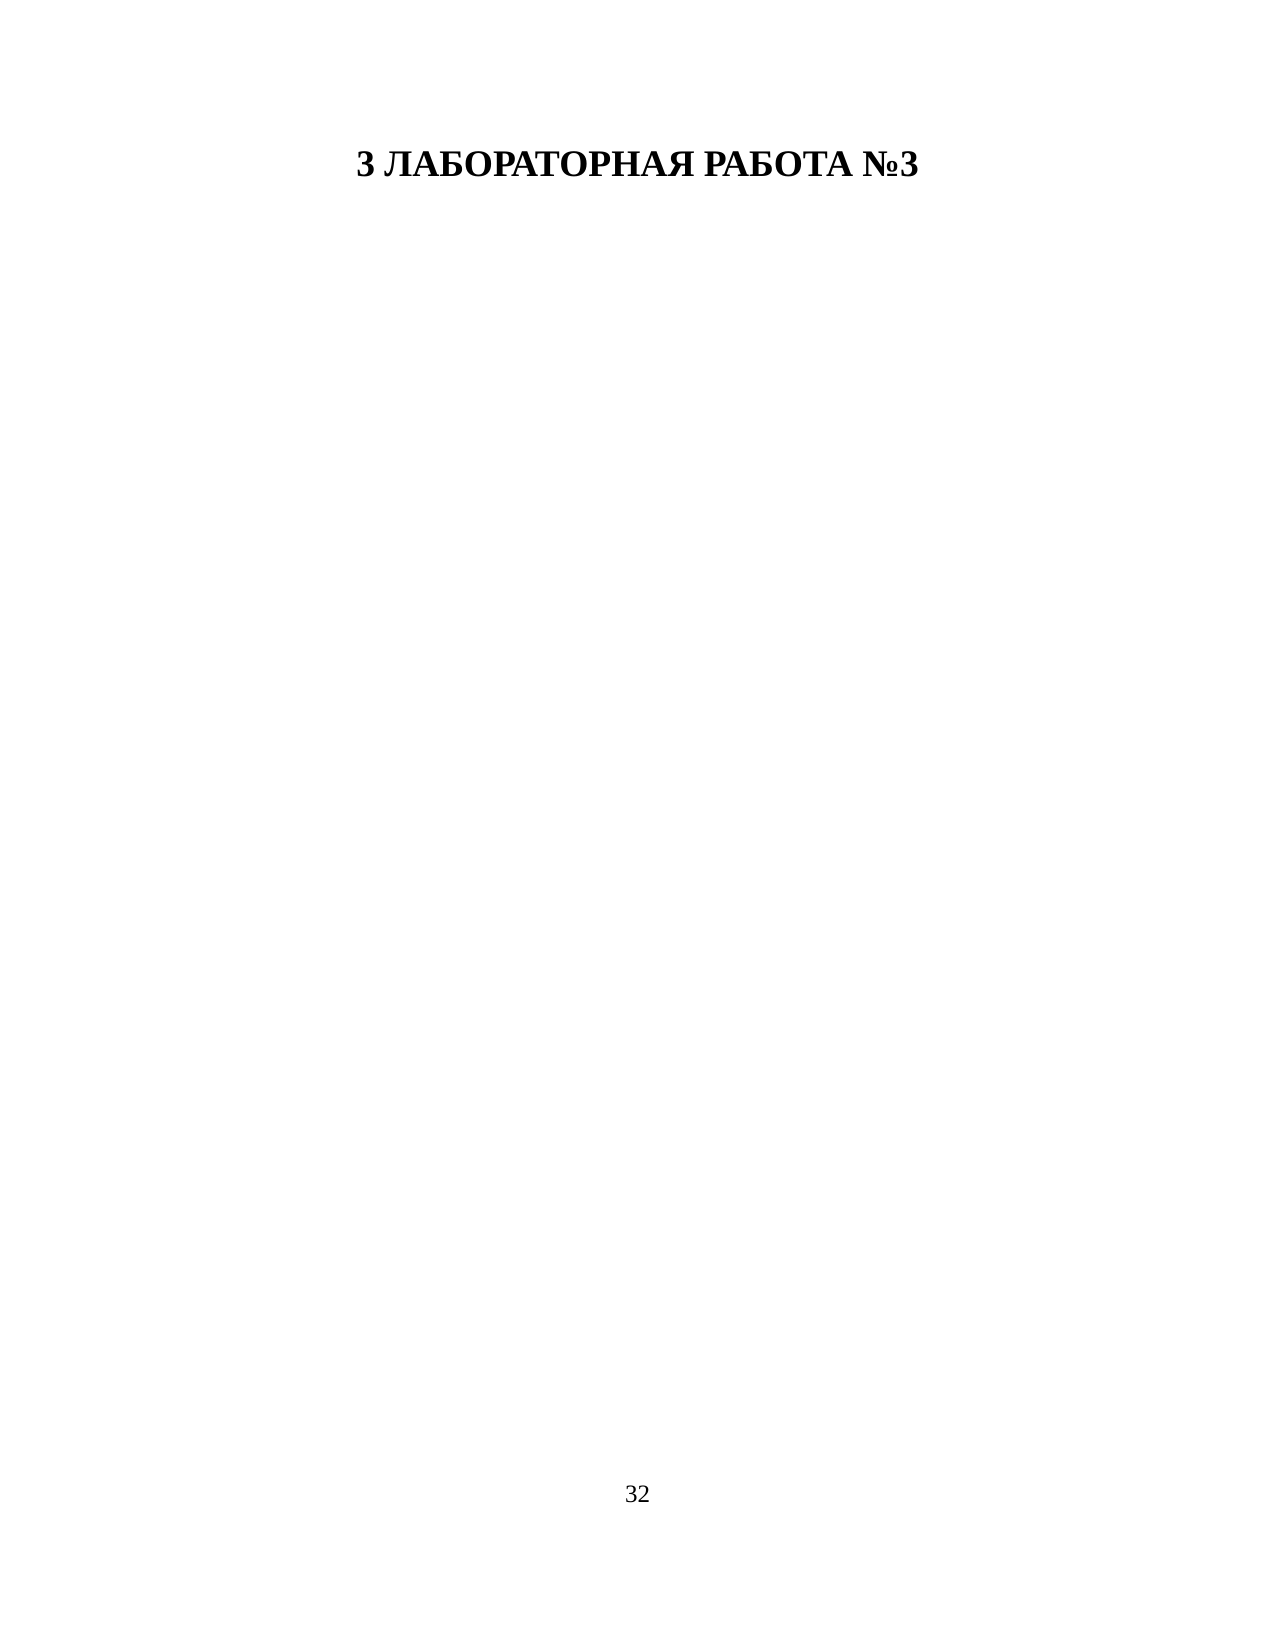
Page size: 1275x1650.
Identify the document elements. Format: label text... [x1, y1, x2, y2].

subtitle 3 ЛАБОРАТОРНАЯ РАБОТА №3 [118, 142, 1157, 185]
